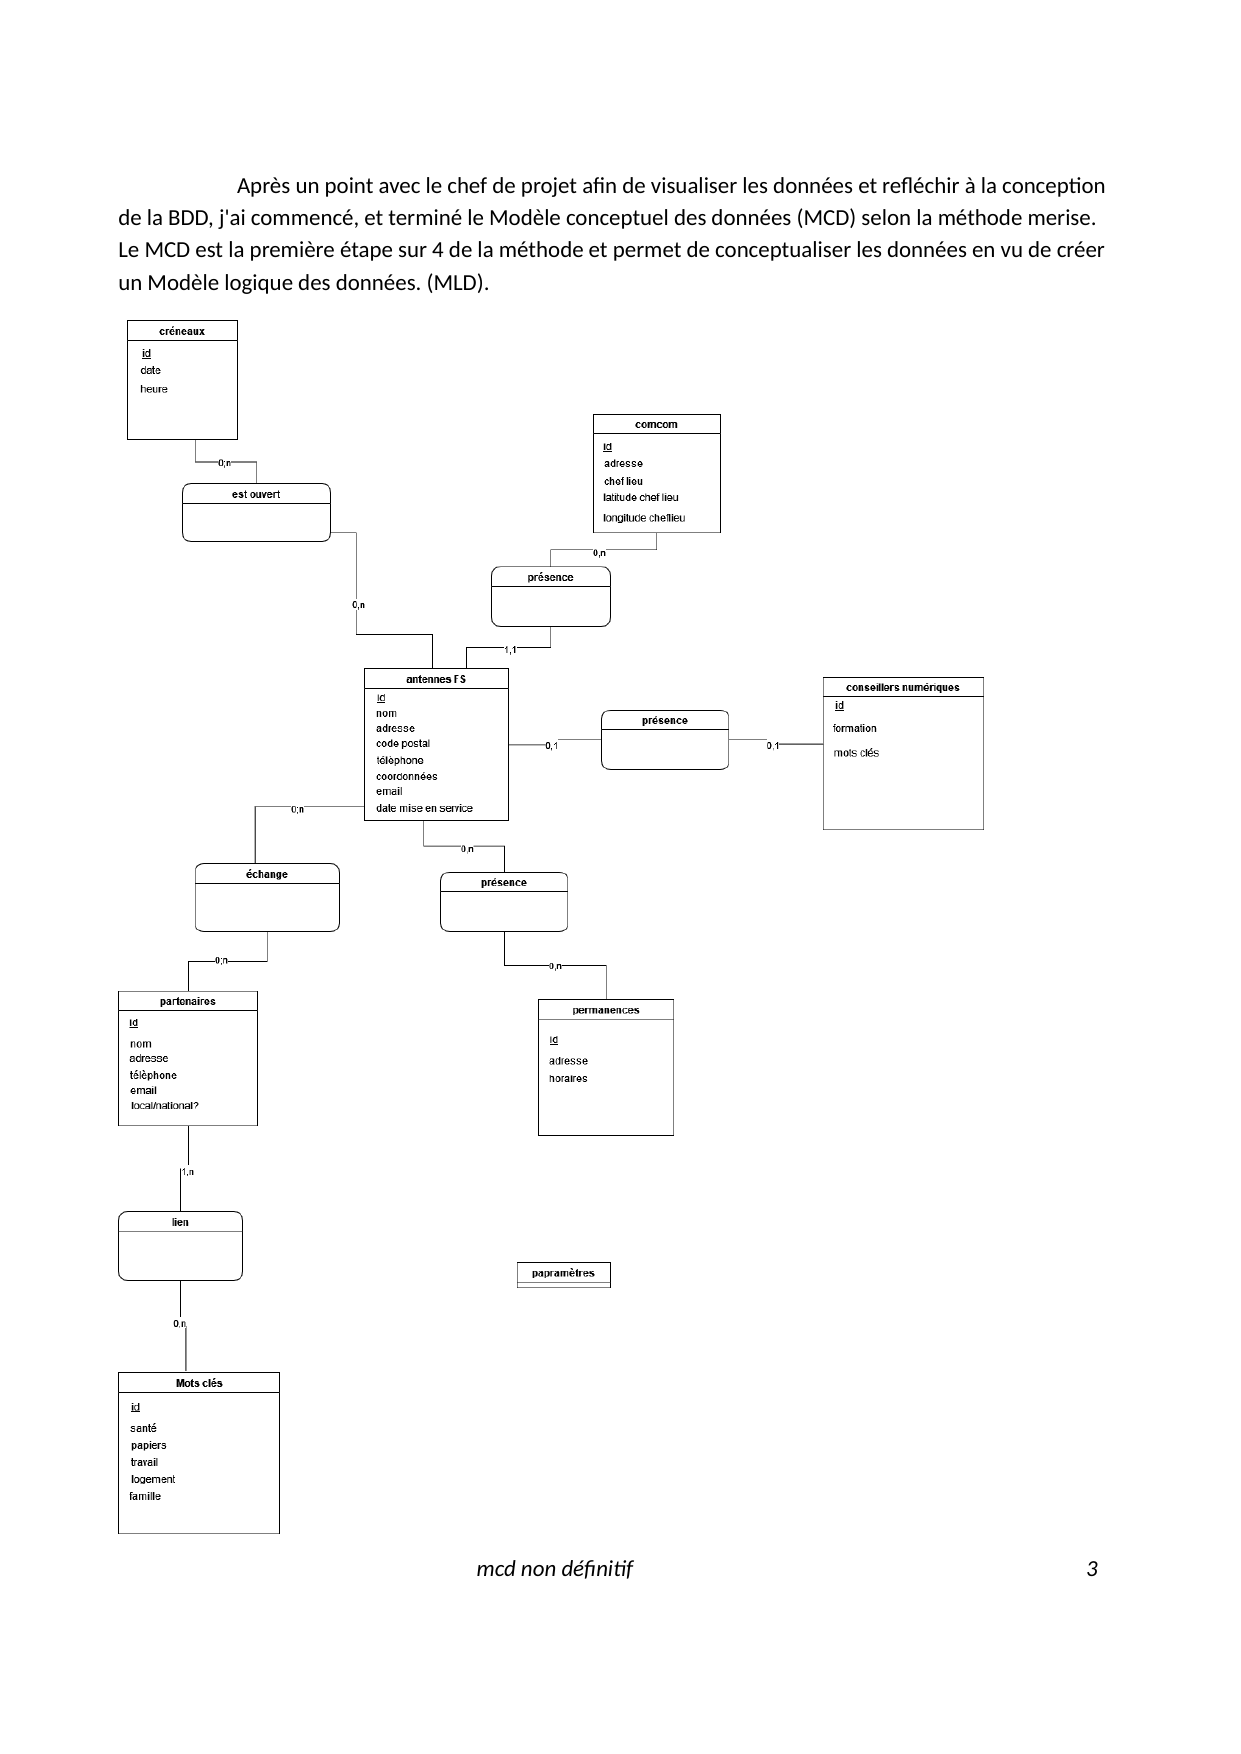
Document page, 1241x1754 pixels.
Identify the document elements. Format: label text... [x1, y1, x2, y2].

text Après un point avec le chef de projet afin de visualiser les données et refléchir à la conception de la BDD, j'ai commencé, et terminé le Modèle conceptuel des données (MCD) selon la méthode merise. Le MCD est la première étape sur 4 de la méthode et permet de conceptualiser les données en vu de créer un Modèle logique des données. (MLD). [118, 171, 1122, 296]
text mcd non définitif 3 [118, 1554, 1122, 1582]
